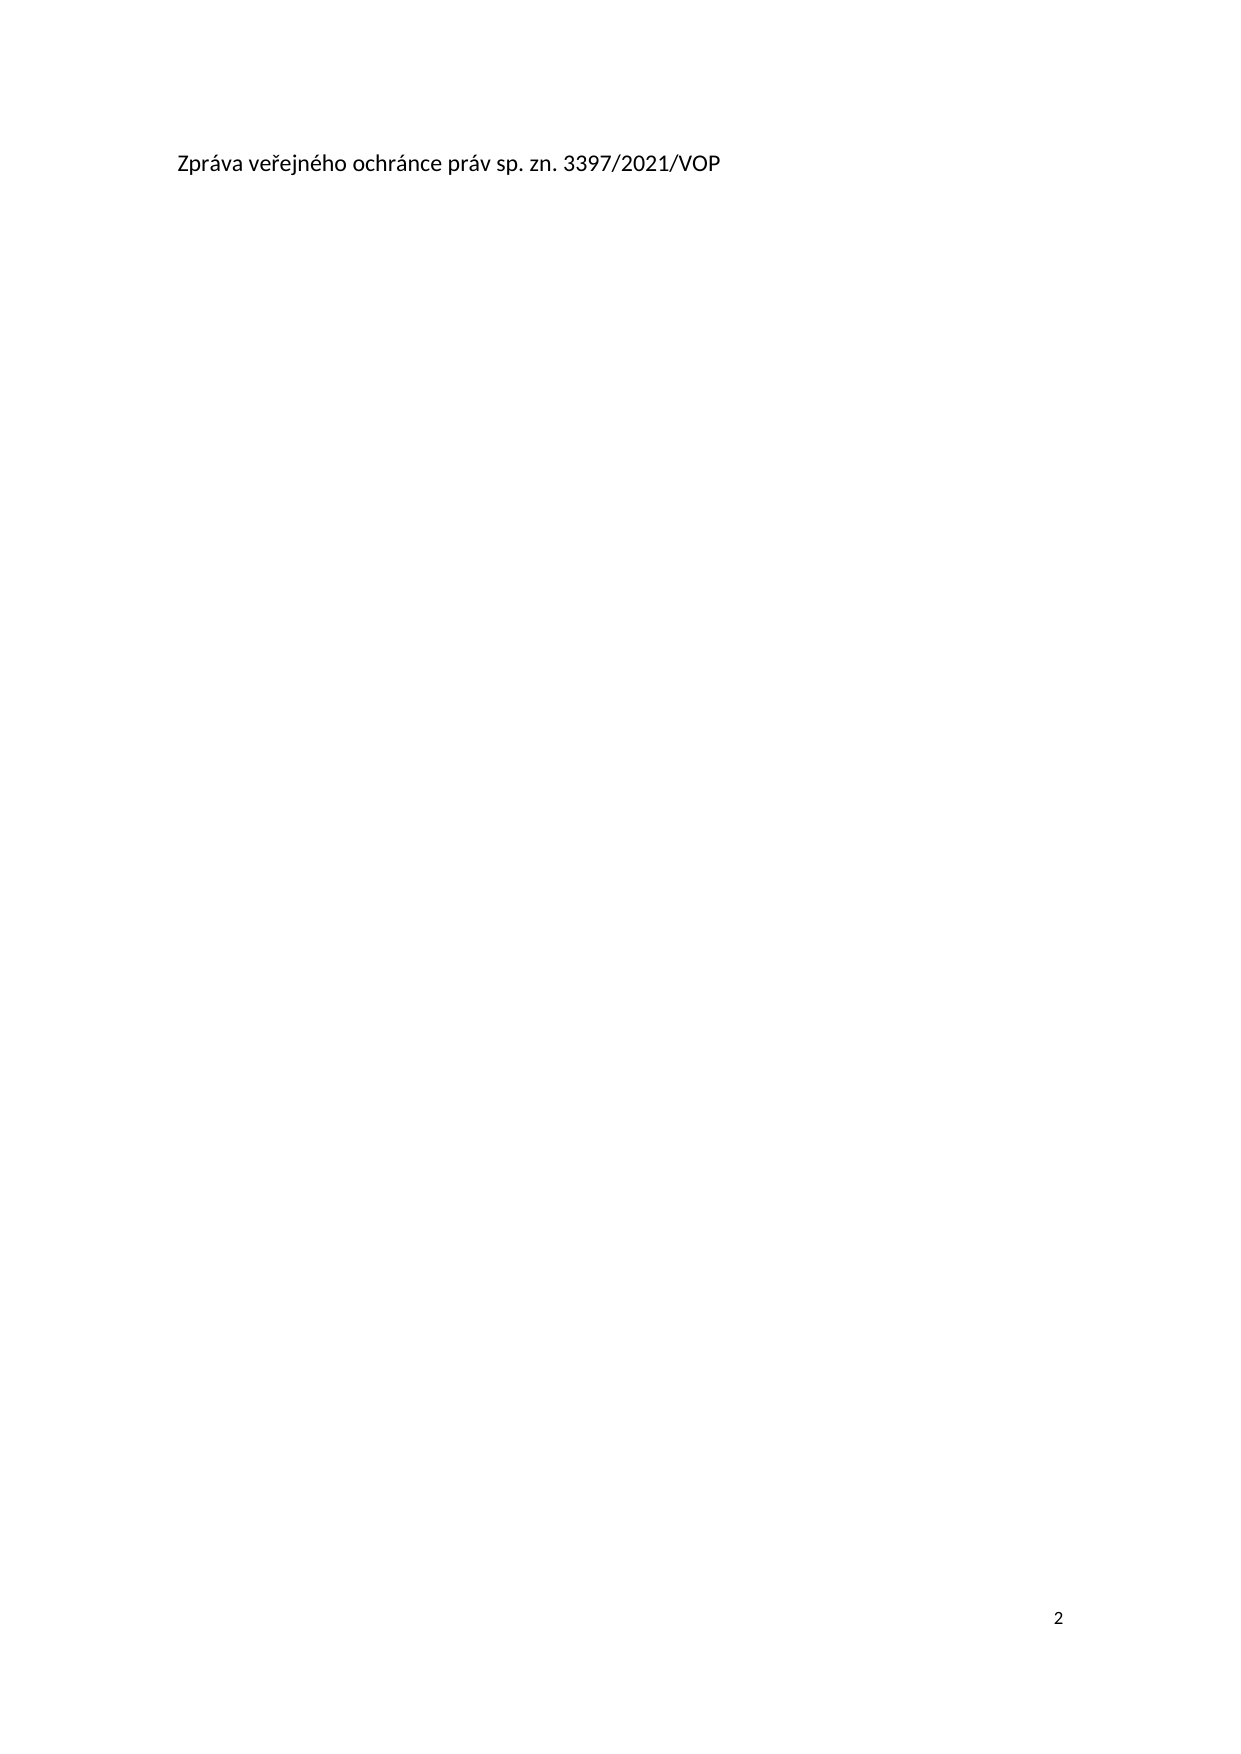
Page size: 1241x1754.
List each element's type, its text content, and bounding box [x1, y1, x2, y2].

text Zpráva veřejného ochránce práv sp. zn. 3397/2021/VOP [177, 148, 1063, 177]
